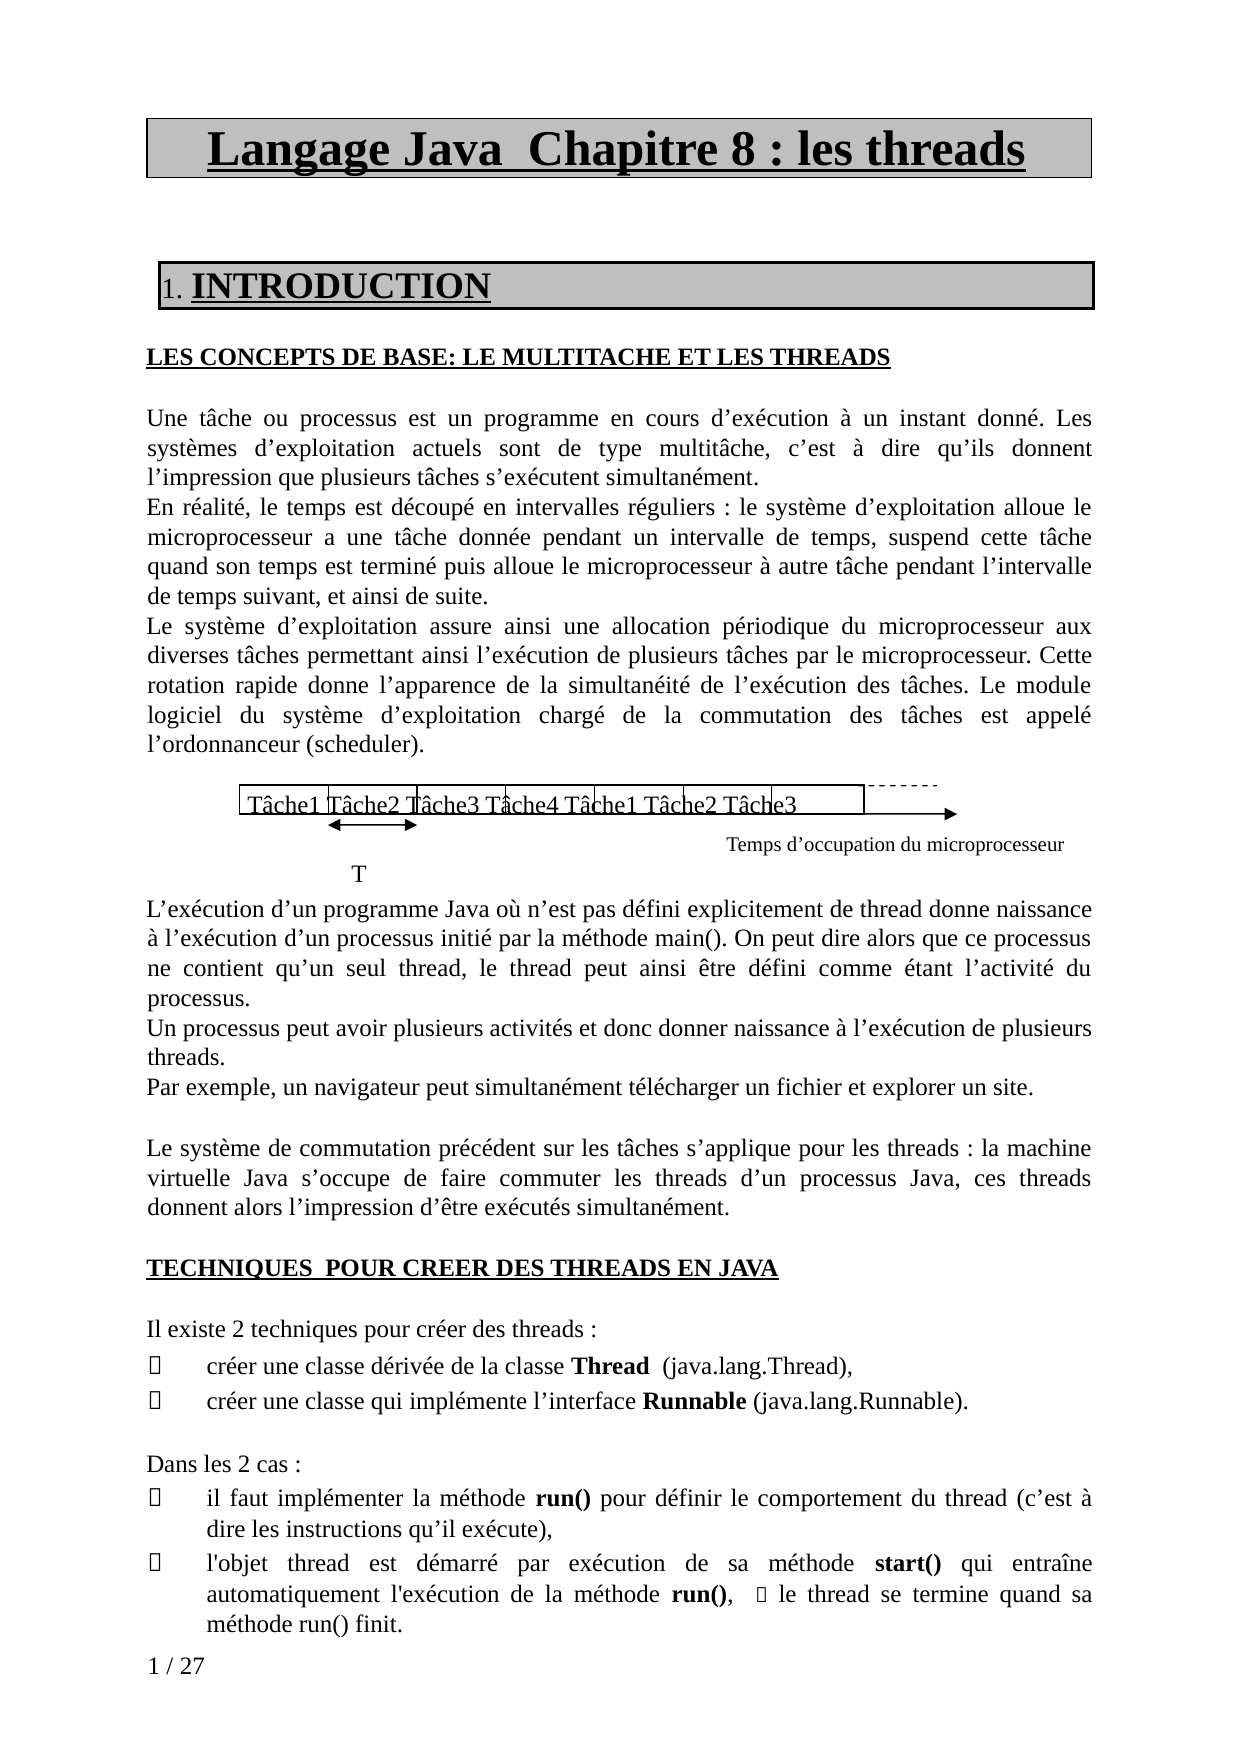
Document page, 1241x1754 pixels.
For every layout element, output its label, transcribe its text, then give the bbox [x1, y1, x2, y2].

text Le système d’exploitation assure ainsi une allocation périodique du microprocesseur aux diverses tâches permettant ainsi l’exécution de plusieurs tâches par le microprocesseur. Cette rotation rapide donne l’apparence de la simultanéité de l’exécution des tâches. Le module logiciel du système d’exploitation chargé de la commutation des tâches est appelé l’ordonnanceur (scheduler). [146, 611, 1093, 758]
text T [146, 859, 1093, 888]
text Il existe 2 techniques pour créer des threads : [146, 1314, 1093, 1343]
text Langage Java Chapitre 8 : les threads [148, 119, 1091, 177]
text Le système de commutation précédent sur les tâches s’applique pour les threads : la machine virtuelle Java s’occupe de faire commuter les threads d’un processus Java, ces threads donnent alors l’impression d’être exécutés simultanément. [146, 1133, 1093, 1221]
text Par exemple, un navigateur peut simultanément télécharger un fichier et explorer un site. [146, 1072, 1093, 1101]
list créer une classe qui implémente l’interface Runnable (java.lang.Runnable). [206, 1383, 1093, 1417]
subtitle 1. INTRODUCTION [161, 264, 1092, 307]
subtitle TECHNIQUES POUR CREER DES THREADS EN JAVA [146, 1253, 1092, 1282]
list il faut implémenter la méthode run() pour définir le comportement du thread (c’est à dire les instructions qu’il exécute), [147, 1479, 1093, 1543]
list l'objet thread est démarré par exécution de sa méthode start() qui entraîne automatiquement l'exécution de la méthode run(),  le thread se termine quand sa méthode run() finit. [147, 1544, 1093, 1638]
list créer une classe dérivée de la classe Thread (java.lang.Thread), [147, 1347, 1093, 1382]
text En réalité, le temps est découpé en intervalles réguliers : le système d’exploitation alloue le microprocesseur a une tâche donnée pendant un intervalle de temps, suspend cette tâche quand son temps est terminé puis alloue le microprocesseur à autre tâche pendant l’intervalle de temps suivant, et ainsi de suite. [146, 492, 1093, 610]
subtitle LES CONCEPTS DE BASE: LE MULTITACHE ET LES THREADS [146, 342, 1092, 371]
text Une tâche ou processus est un programme en cours d’exécution à un instant donné. Les systèmes d’exploitation actuels sont de type multitâche, c’est à dire qu’ils donnent l’impression que plusieurs tâches s’exécutent simultanément. [146, 403, 1093, 491]
text Un processus peut avoir plusieurs activités et donc donner naissance à l’exécution de plusieurs threads. [146, 1013, 1093, 1071]
text Tâche1 Tâche2 Tâche3 Tâche4 Tâche1 Tâche2 Tâche3 [247, 790, 1093, 819]
text Temps d’occupation du microprocesseur [147, 832, 1093, 856]
text Dans les 2 cas : [146, 1449, 1093, 1478]
text L’exécution d’un programme Java où n’est pas défini explicitement de thread donne naissance à l’exécution d’un processus initié par la méthode main(). On peut dire alors que ce processus ne contient qu’un seul thread, le thread peut ainsi être défini comme étant l’activité du processus. [146, 894, 1093, 1011]
